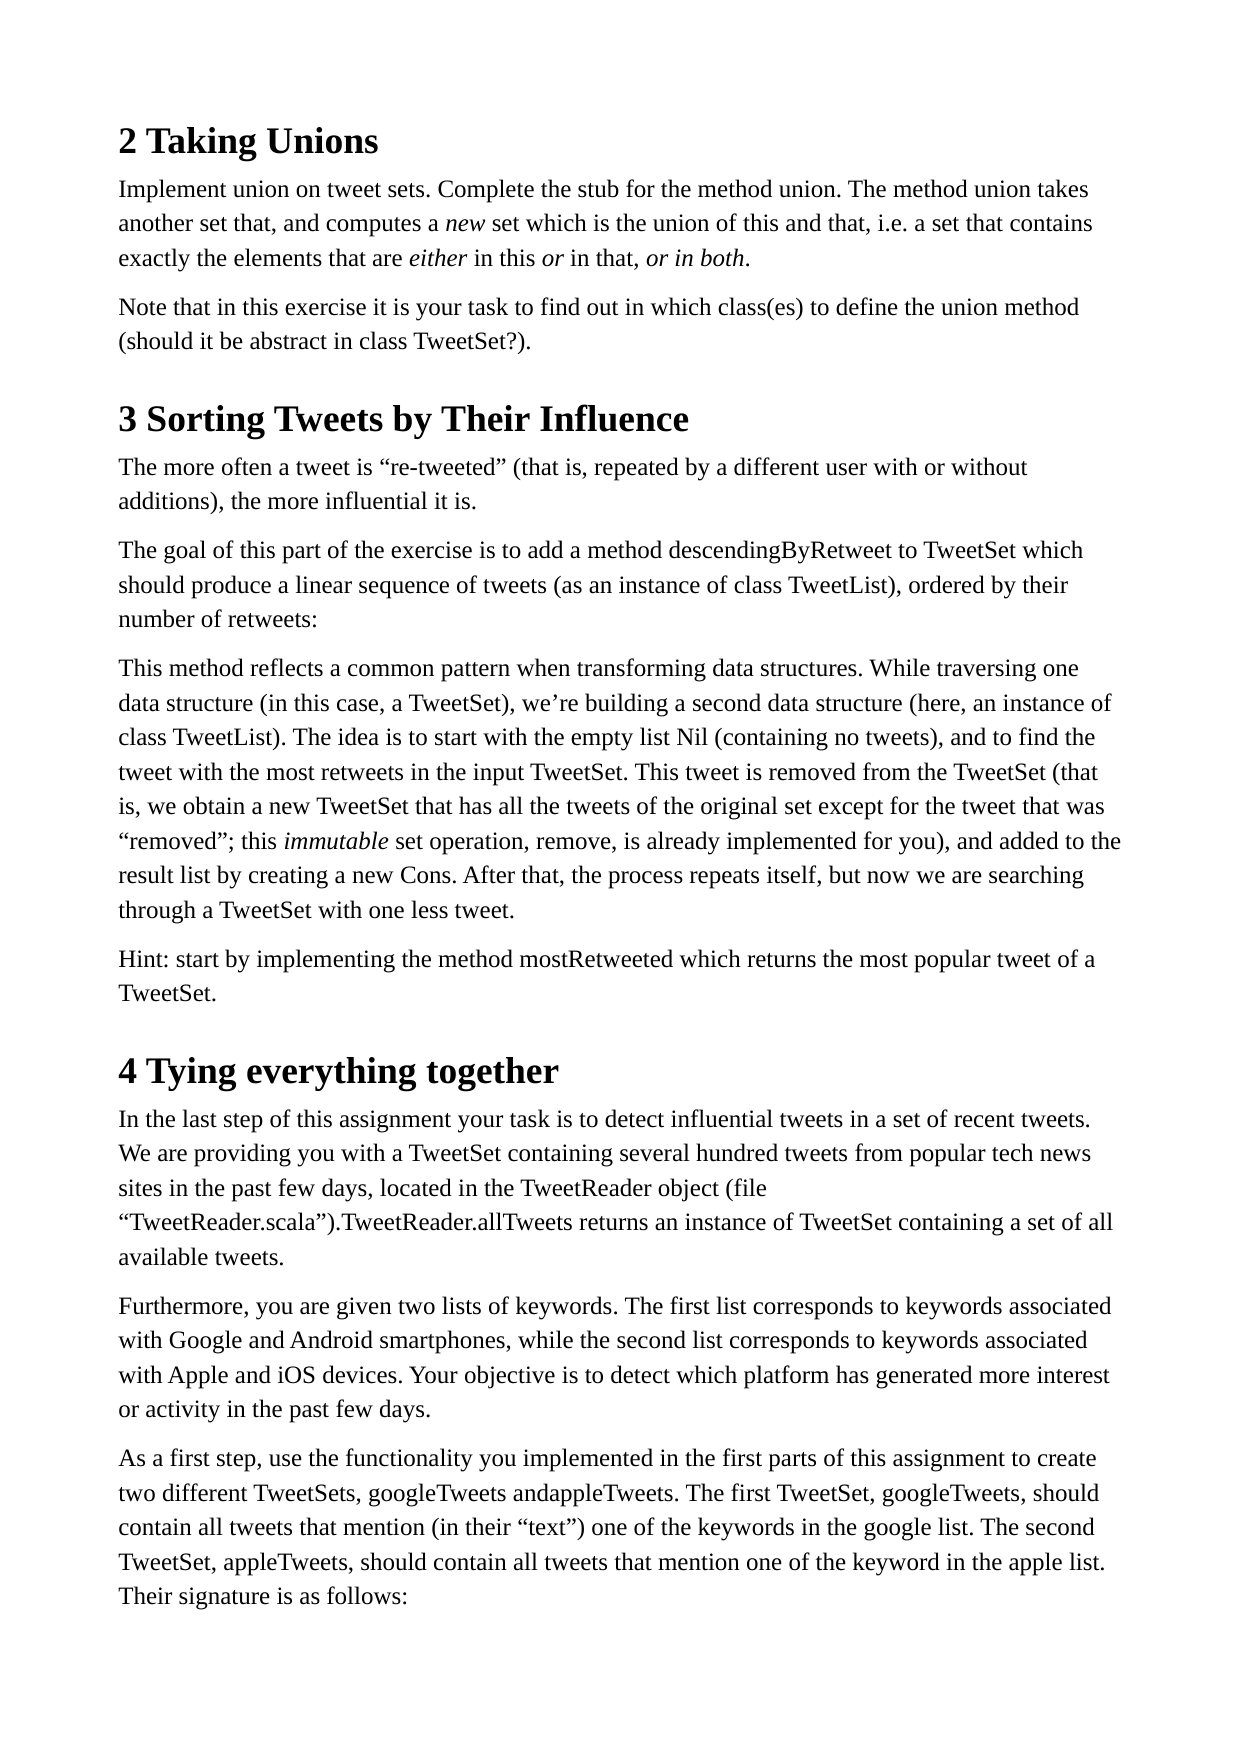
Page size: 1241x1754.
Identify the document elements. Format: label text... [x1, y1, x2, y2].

subtitle 2 Taking Unions [118, 118, 1122, 161]
text As a first step, use the functionality you implemented in the first parts of this assignment to create two different TweetSets, googleTweets andappleTweets. The first TweetSet, googleTweets, should contain all tweets that mention (in their “text”) one of the keywords in the google list. The second TweetSet, appleTweets, should contain all tweets that mention one of the keyword in the apple list. Their signature is as follows: [118, 1443, 1122, 1610]
text In the last step of this assignment your task is to detect influential tweets in a set of recent tweets. We are providing you with a TweetSet containing several hundred tweets from popular tech news sites in the past few days, located in the TweetReader object (file “TweetReader.scala”).TweetReader.allTweets returns an instance of TweetSet containing a set of all available tweets. [118, 1104, 1122, 1270]
text Furthermore, you are given two lists of keywords. The first list corresponds to keywords associated with Google and Android smartphones, while the second list corresponds to keywords associated with Apple and iOS devices. Your objective is to detect which platform has generated more interest or activity in the past few days. [118, 1291, 1122, 1423]
text Implement union on tweet sets. Complete the stub for the method union. The method union takes another set that, and computes a new set which is the union of this and that, i.e. a set that contains exactly the elements that are either in this or in that, or in both. [118, 174, 1122, 271]
text This method reflects a common pattern when transforming data structures. While traversing one data structure (in this case, a TweetSet), we’re building a second data structure (here, an instance of class TweetList). The idea is to start with the empty list Nil (containing no tweets), and to find the tweet with the most retweets in the input TweetSet. This tweet is removed from the TweetSet (that is, we obtain a new TweetSet that has all the tweets of the original set except for the tweet that was “removed”; this immutable set operation, remove, is already implemented for you), and added to the result list by creating a new Cons. After that, the process repeats itself, but now we are searching through a TweetSet with one less tweet. [118, 653, 1122, 923]
subtitle 3 Sorting Tweets by Their Influence [118, 396, 1122, 439]
text Hint: start by implementing the method mostRetweeted which returns the most popular tweet of a TweetSet. [118, 944, 1122, 1007]
text Note that in this exercise it is your task to find out in which class(es) to define the union method (should it be abstract in class TweetSet?). [118, 292, 1122, 355]
text The goal of this part of the exercise is to add a method descendingByRetweet to TweetSet which should produce a linear sequence of tweets (as an instance of class TweetList), ordered by their number of retweets: [118, 535, 1122, 633]
text The more often a tweet is “re-tweeted” (that is, repeated by a different user with or without additions), the more influential it is. [118, 452, 1122, 515]
subtitle 4 Tying everything together [118, 1048, 1122, 1091]
